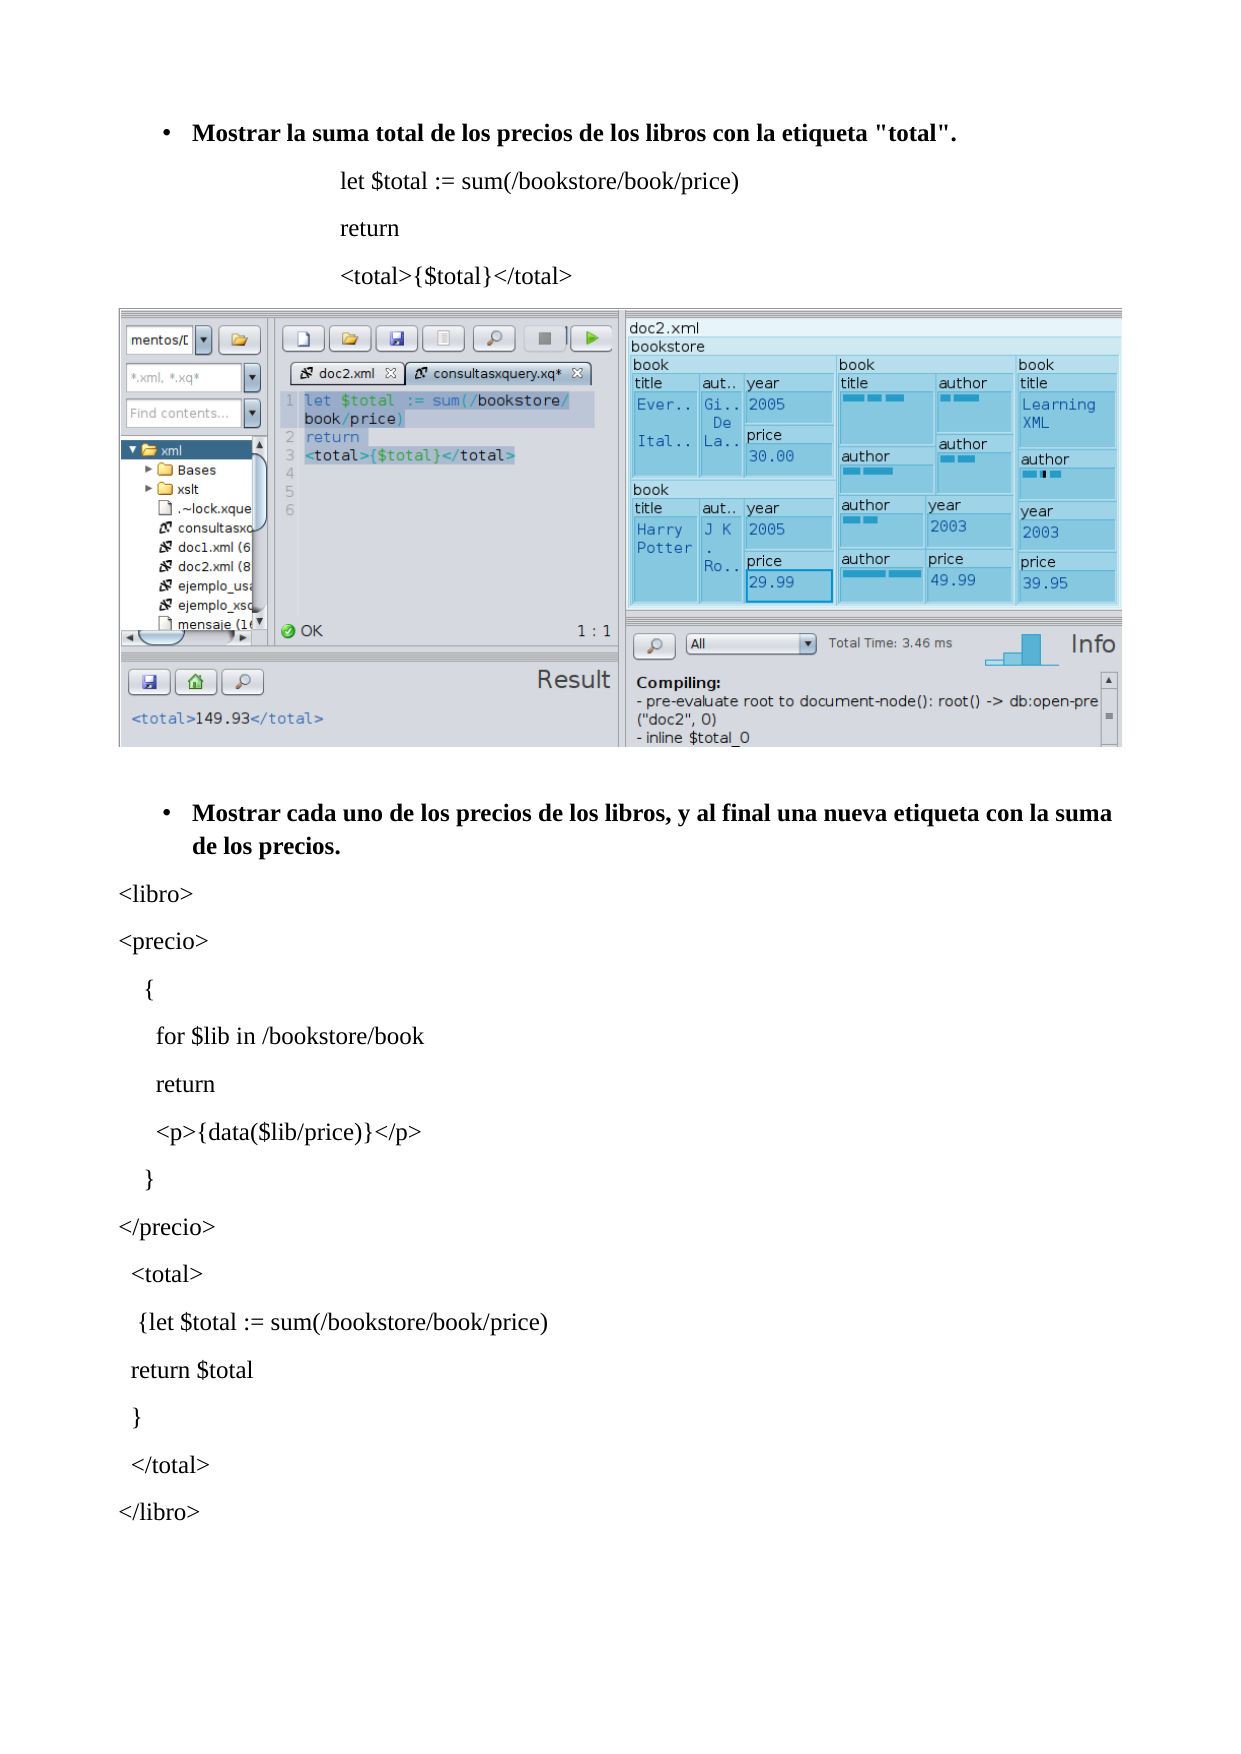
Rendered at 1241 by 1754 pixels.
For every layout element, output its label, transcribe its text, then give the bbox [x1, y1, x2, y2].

text for $lib in /bookstore/book [118, 1021, 1122, 1050]
text {let $total := sum(/bookstore/book/price) [118, 1307, 1122, 1336]
text <total>{$total}</total> [118, 261, 1122, 290]
text } [118, 1164, 1122, 1193]
text return [118, 213, 1122, 242]
text return [118, 1069, 1122, 1098]
text } [118, 1402, 1122, 1431]
text </precio> [118, 1212, 1122, 1241]
text let $total := sum(/bookstore/book/price) [118, 166, 1122, 194]
text <precio> [118, 926, 1122, 955]
list Mostrar cada uno de los precios de los libros, y al final una nueva etiqueta con la suma de los precios. [162, 798, 1122, 860]
text <total> [118, 1259, 1122, 1288]
picture [118, 308, 1123, 747]
text <p>{data($lib/price)}</p> [118, 1117, 1122, 1145]
text return $total [118, 1355, 1122, 1383]
text { [118, 974, 1122, 1003]
text <libro> [118, 879, 1122, 907]
text </libro> [118, 1497, 1122, 1526]
list Mostrar la suma total de los precios de los libros con la etiqueta "total". [162, 118, 1122, 147]
text </total> [118, 1450, 1122, 1479]
